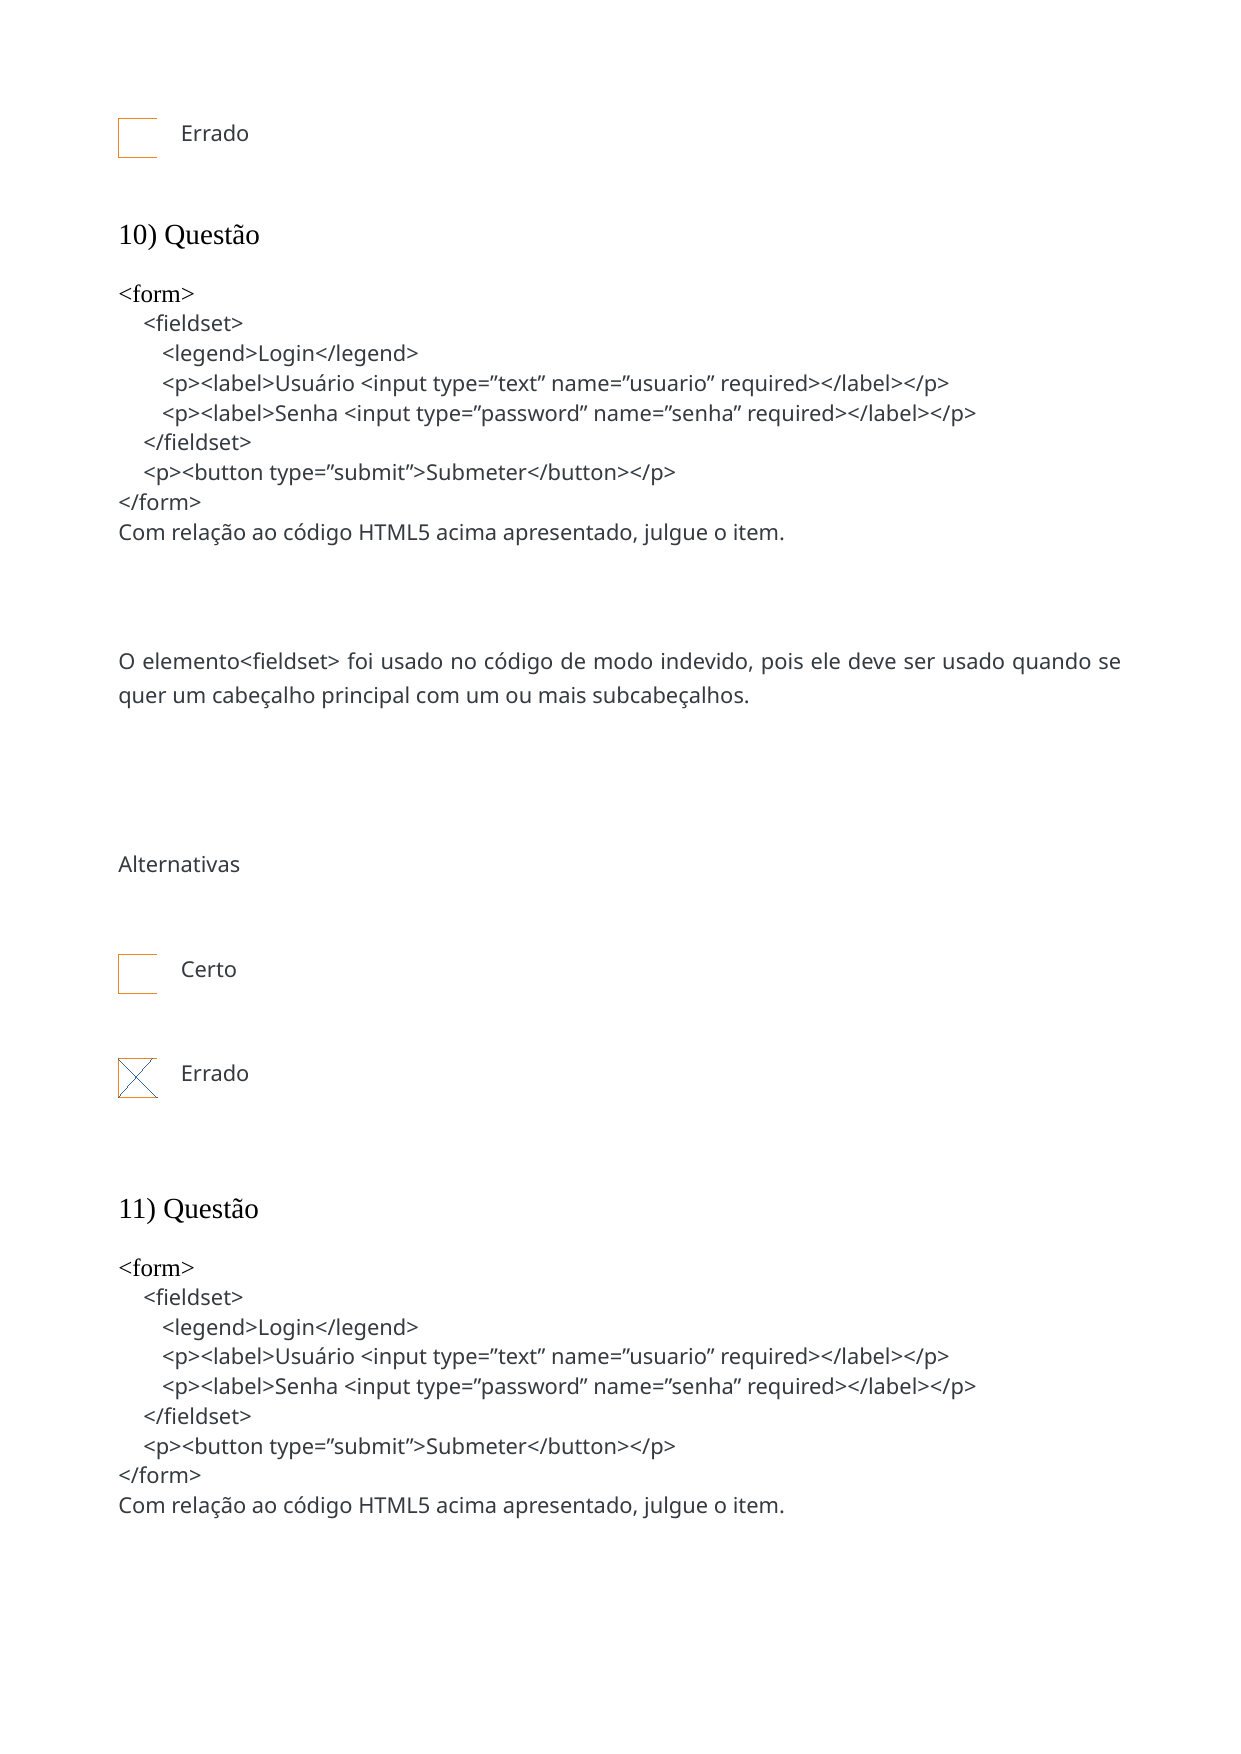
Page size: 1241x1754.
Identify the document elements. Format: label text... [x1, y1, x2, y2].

text O elemento<fieldset> foi usado no código de modo indevido, pois ele deve ser usado quando se quer um cabeçalho principal com um ou mais subcabeçalhos. [118, 646, 1122, 710]
text <form> [118, 279, 1122, 308]
text </fieldset> [118, 1401, 1122, 1431]
text <p><label>Usuário <input type=”text” name=”usuario” required></label></p> [118, 1341, 1122, 1371]
text Certo [119, 954, 1122, 993]
text Alternativas [118, 849, 1122, 879]
text <p><button type=”submit”>Submeter</button></p> [118, 1431, 1122, 1461]
text <form> [118, 1253, 1122, 1282]
text 10) Questão [118, 217, 1122, 251]
text </fieldset> [118, 427, 1122, 457]
text <fieldset> [118, 1282, 1122, 1312]
text 11) Questão [118, 1191, 1122, 1224]
text Errado [119, 1058, 1122, 1097]
text <fieldset> [118, 308, 1122, 338]
text <legend>Login</legend> [118, 1312, 1122, 1341]
text <p><label>Senha <input type=”password” name=”senha” required></label></p> [118, 1371, 1122, 1401]
text <p><label>Usuário <input type=”text” name=”usuario” required></label></p> [118, 368, 1122, 397]
text <p><button type=”submit”>Submeter</button></p> [118, 457, 1122, 487]
text Com relação ao código HTML5 acima apresentado, julgue o item. [118, 1490, 1122, 1520]
text </form> [118, 487, 1122, 517]
text <p><label>Senha <input type=”password” name=”senha” required></label></p> [118, 397, 1122, 427]
text </form> [118, 1461, 1122, 1490]
text <legend>Login</legend> [118, 338, 1122, 368]
text Com relação ao código HTML5 acima apresentado, julgue o item. [118, 517, 1122, 546]
text Errado [119, 118, 1122, 157]
